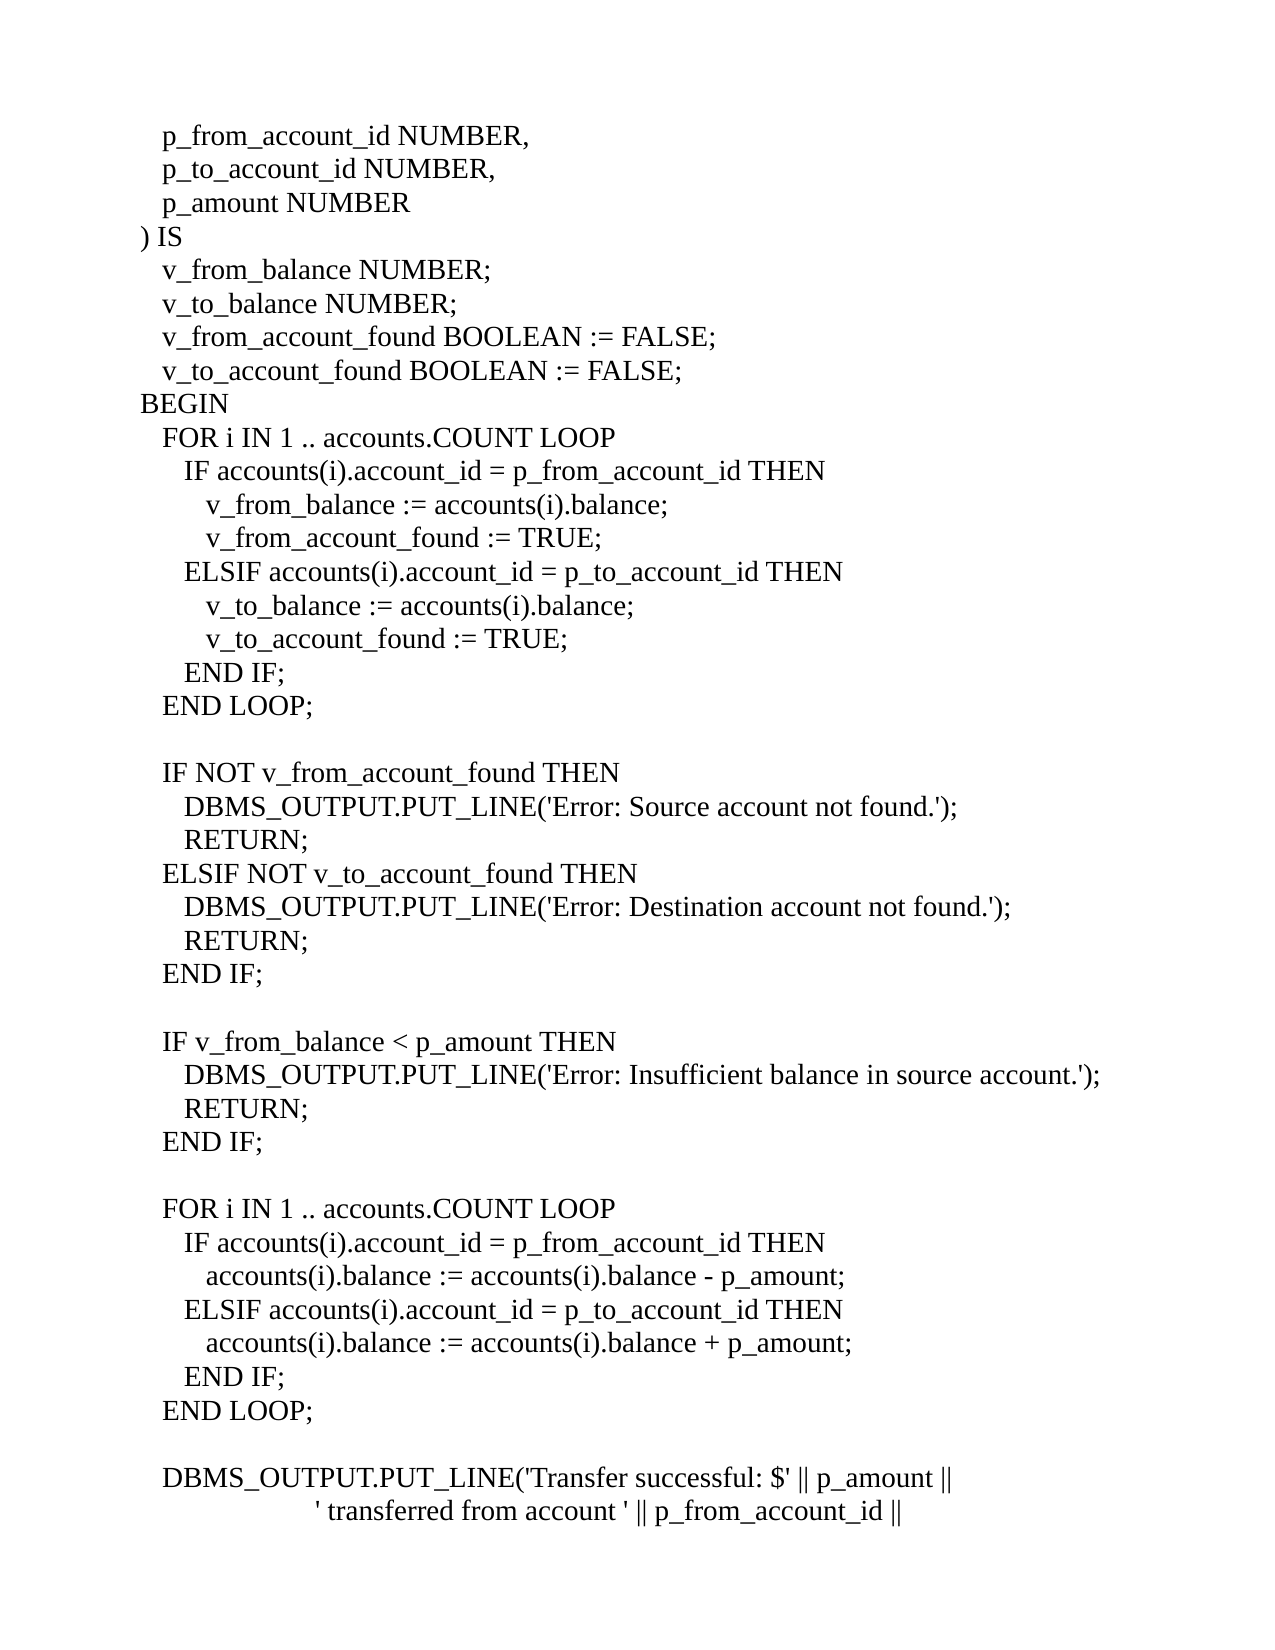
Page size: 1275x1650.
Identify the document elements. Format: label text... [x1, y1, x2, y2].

text ' transferred from account ' || p_from_account_id || [118, 1493, 1157, 1527]
text IF v_from_balance < p_amount THEN [118, 1024, 1157, 1057]
text IF accounts(i).account_id = p_from_account_id THEN [118, 1225, 1157, 1258]
text accounts(i).balance := accounts(i).balance + p_amount; [118, 1326, 1157, 1359]
text IF NOT v_from_account_found THEN [118, 755, 1157, 789]
text ) IS [118, 219, 1157, 252]
text END LOOP; [118, 1393, 1157, 1426]
text END IF; [118, 1359, 1157, 1393]
text RETURN; [118, 1091, 1157, 1124]
text v_to_balance NUMBER; [118, 286, 1157, 319]
text v_from_balance := accounts(i).balance; [118, 487, 1157, 521]
text END IF; [118, 1124, 1157, 1158]
text DBMS_OUTPUT.PUT_LINE('Transfer successful: $' || p_amount || [118, 1460, 1157, 1493]
text FOR i IN 1 .. accounts.COUNT LOOP [118, 1191, 1157, 1225]
text accounts(i).balance := accounts(i).balance - p_amount; [118, 1258, 1157, 1292]
text p_from_account_id NUMBER, [118, 118, 1157, 152]
text END IF; [118, 655, 1157, 688]
text BEGIN [118, 386, 1157, 420]
text v_to_account_found BOOLEAN := FALSE; [118, 353, 1157, 386]
text v_from_balance NUMBER; [118, 252, 1157, 286]
text v_from_account_found BOOLEAN := FALSE; [118, 319, 1157, 353]
text DBMS_OUTPUT.PUT_LINE('Error: Insufficient balance in source account.'); [118, 1057, 1157, 1091]
text RETURN; [118, 822, 1157, 856]
text ELSIF accounts(i).account_id = p_to_account_id THEN [118, 1292, 1157, 1326]
text DBMS_OUTPUT.PUT_LINE('Error: Destination account not found.'); [118, 889, 1157, 923]
text IF accounts(i).account_id = p_from_account_id THEN [118, 453, 1157, 487]
text v_to_account_found := TRUE; [118, 621, 1157, 655]
text ELSIF NOT v_to_account_found THEN [118, 856, 1157, 889]
text ELSIF accounts(i).account_id = p_to_account_id THEN [118, 554, 1157, 588]
text p_to_account_id NUMBER, [118, 152, 1157, 185]
text v_to_balance := accounts(i).balance; [118, 588, 1157, 621]
text FOR i IN 1 .. accounts.COUNT LOOP [118, 420, 1157, 453]
text v_from_account_found := TRUE; [118, 521, 1157, 554]
text DBMS_OUTPUT.PUT_LINE('Error: Source account not found.'); [118, 789, 1157, 822]
text RETURN; [118, 923, 1157, 957]
text p_amount NUMBER [118, 185, 1157, 219]
text END IF; [118, 957, 1157, 990]
text END LOOP; [118, 688, 1157, 722]
